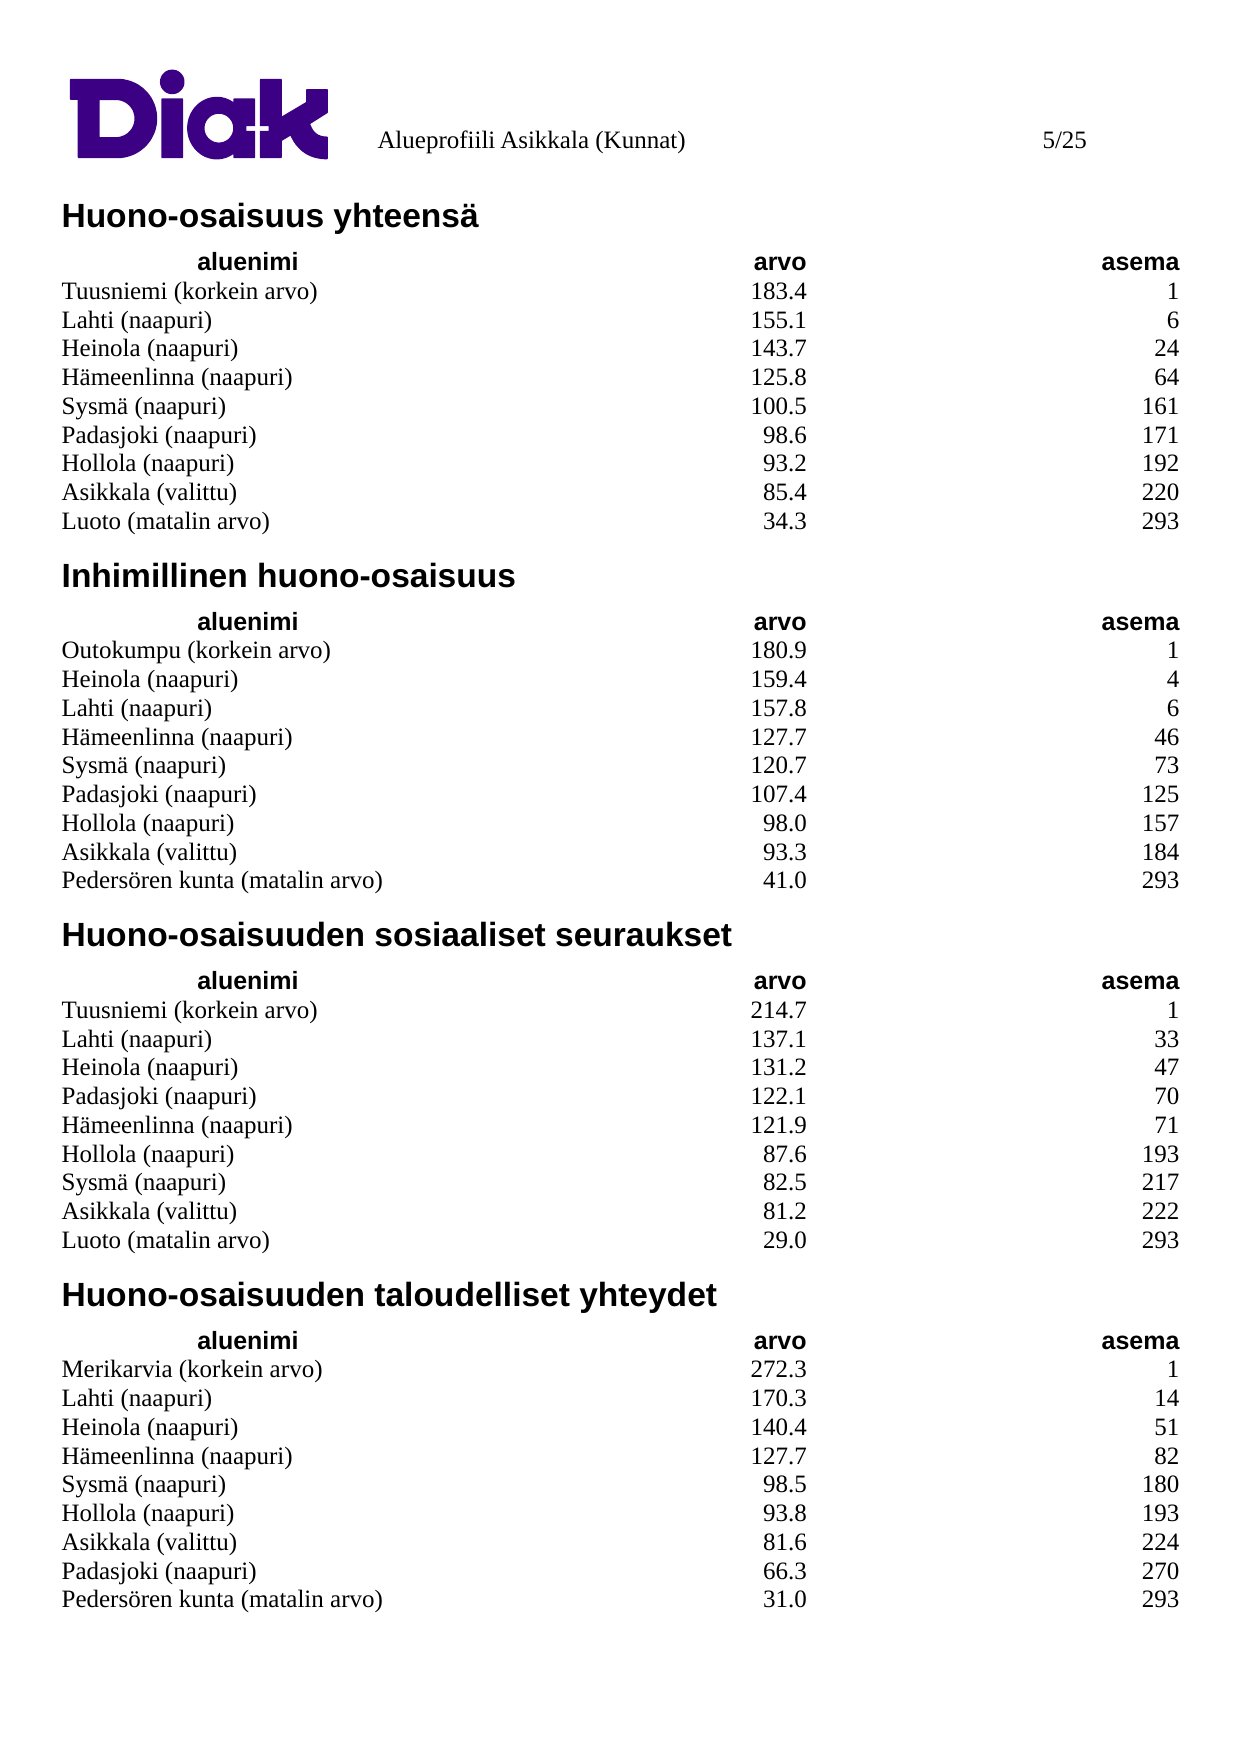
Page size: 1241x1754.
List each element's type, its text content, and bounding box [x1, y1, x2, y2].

table_cell Hämeenlinna (naapuri) [61, 362, 434, 391]
table_cell 180.9 [434, 636, 806, 664]
table_header arvo [434, 607, 806, 636]
table_cell Asikkala (valittu) [61, 477, 434, 506]
subtitle Huono-osaisuus yhteensä [61, 196, 1179, 235]
table_header aluenimi [61, 966, 434, 995]
table_cell 81.2 [434, 1196, 806, 1225]
table_cell Hollola (naapuri) [61, 449, 434, 477]
table_cell 1 [806, 995, 1179, 1024]
table_cell 73 [806, 751, 1179, 779]
table_cell 217 [806, 1168, 1179, 1196]
table_cell Padasjoki (naapuri) [61, 1556, 434, 1584]
table_header asema [806, 1326, 1179, 1354]
table_cell 82.5 [434, 1168, 806, 1196]
table_header arvo [434, 1326, 806, 1354]
table_cell 98.5 [434, 1470, 806, 1498]
table_cell Sysmä (naapuri) [61, 751, 434, 779]
table_cell Hämeenlinna (naapuri) [61, 1110, 434, 1139]
table_cell 93.3 [434, 837, 806, 866]
table_cell 1 [806, 1355, 1179, 1383]
table_cell Heinola (naapuri) [61, 334, 434, 362]
table_cell Asikkala (valittu) [61, 837, 434, 866]
table_cell 121.9 [434, 1110, 806, 1139]
table_cell 137.1 [434, 1024, 806, 1052]
table_header arvo [434, 247, 806, 276]
table_header asema [806, 247, 1179, 276]
table_cell Outokumpu (korkein arvo) [61, 636, 434, 664]
table_header arvo [434, 966, 806, 995]
table_cell Asikkala (valittu) [61, 1196, 434, 1225]
table_cell Padasjoki (naapuri) [61, 1081, 434, 1110]
table_header aluenimi [61, 1326, 434, 1354]
table_cell Sysmä (naapuri) [61, 1470, 434, 1498]
table_cell 14 [806, 1383, 1179, 1412]
table_cell 193 [806, 1139, 1179, 1167]
table_cell Hollola (naapuri) [61, 808, 434, 837]
table_cell 155.1 [434, 305, 806, 333]
table_cell 6 [806, 693, 1179, 722]
table_cell Tuusniemi (korkein arvo) [61, 995, 434, 1024]
table_cell 71 [806, 1110, 1179, 1139]
table_cell 157.8 [434, 693, 806, 722]
table_header asema [806, 966, 1179, 995]
table_cell Asikkala (valittu) [61, 1527, 434, 1556]
table_cell 293 [806, 506, 1179, 535]
table_cell Hollola (naapuri) [61, 1139, 434, 1167]
table_cell 1 [806, 636, 1179, 664]
table_cell 157 [806, 808, 1179, 837]
table_cell Hollola (naapuri) [61, 1498, 434, 1527]
table_cell 193 [806, 1498, 1179, 1527]
table_cell 70 [806, 1081, 1179, 1110]
table_cell 214.7 [434, 995, 806, 1024]
table_cell 220 [806, 477, 1179, 506]
table_cell 85.4 [434, 477, 806, 506]
table_cell 66.3 [434, 1556, 806, 1584]
table_cell Lahti (naapuri) [61, 1024, 434, 1052]
table_header aluenimi [61, 607, 434, 636]
table_cell Hämeenlinna (naapuri) [61, 722, 434, 751]
table_cell 1 [806, 276, 1179, 305]
table_cell 81.6 [434, 1527, 806, 1556]
table_cell 98.0 [434, 808, 806, 837]
table_cell Padasjoki (naapuri) [61, 779, 434, 808]
table_cell 122.1 [434, 1081, 806, 1110]
table_cell 224 [806, 1527, 1179, 1556]
table_cell Luoto (matalin arvo) [61, 506, 434, 535]
table_cell 184 [806, 837, 1179, 866]
table_cell 192 [806, 449, 1179, 477]
table_header aluenimi [61, 247, 434, 276]
table_header asema [806, 607, 1179, 636]
table_cell 293 [806, 866, 1179, 894]
table_cell 93.2 [434, 449, 806, 477]
table_cell 131.2 [434, 1053, 806, 1081]
table_cell Merikarvia (korkein arvo) [61, 1355, 434, 1383]
table_cell Luoto (matalin arvo) [61, 1225, 434, 1254]
table_cell 93.8 [434, 1498, 806, 1527]
subtitle Inhimillinen huono-osaisuus [61, 556, 1179, 594]
table_cell 125.8 [434, 362, 806, 391]
table_cell 120.7 [434, 751, 806, 779]
table_cell 140.4 [434, 1412, 806, 1441]
table_cell 272.3 [434, 1355, 806, 1383]
table_cell Lahti (naapuri) [61, 305, 434, 333]
table_cell 51 [806, 1412, 1179, 1441]
table_cell 31.0 [434, 1585, 806, 1613]
table_cell 143.7 [434, 334, 806, 362]
table_cell Padasjoki (naapuri) [61, 420, 434, 448]
table_cell Pedersören kunta (matalin arvo) [61, 1585, 434, 1613]
table_cell 4 [806, 664, 1179, 693]
table_cell Heinola (naapuri) [61, 1053, 434, 1081]
table_cell 24 [806, 334, 1179, 362]
table_cell 82 [806, 1441, 1179, 1469]
table_cell 293 [806, 1225, 1179, 1254]
table_cell 34.3 [434, 506, 806, 535]
table_cell 6 [806, 305, 1179, 333]
table_cell 33 [806, 1024, 1179, 1052]
table_cell 222 [806, 1196, 1179, 1225]
table_cell 170.3 [434, 1383, 806, 1412]
table_cell 183.4 [434, 276, 806, 305]
table_cell 171 [806, 420, 1179, 448]
table_cell 107.4 [434, 779, 806, 808]
table_cell Sysmä (naapuri) [61, 1168, 434, 1196]
table_cell Pedersören kunta (matalin arvo) [61, 866, 434, 894]
table_cell 41.0 [434, 866, 806, 894]
table_cell 98.6 [434, 420, 806, 448]
table_cell 180 [806, 1470, 1179, 1498]
table_cell 293 [806, 1585, 1179, 1613]
table_cell 87.6 [434, 1139, 806, 1167]
table_cell 127.7 [434, 1441, 806, 1469]
table_cell 100.5 [434, 391, 806, 420]
table_cell 64 [806, 362, 1179, 391]
table_cell Sysmä (naapuri) [61, 391, 434, 420]
table_cell 47 [806, 1053, 1179, 1081]
table_cell 127.7 [434, 722, 806, 751]
table_cell Hämeenlinna (naapuri) [61, 1441, 434, 1469]
table_cell Heinola (naapuri) [61, 664, 434, 693]
table_cell 161 [806, 391, 1179, 420]
table_cell 270 [806, 1556, 1179, 1584]
table_cell Tuusniemi (korkein arvo) [61, 276, 434, 305]
table_cell Heinola (naapuri) [61, 1412, 434, 1441]
table_cell 125 [806, 779, 1179, 808]
subtitle Huono-osaisuuden taloudelliset yhteydet [61, 1274, 1179, 1313]
table_cell Lahti (naapuri) [61, 1383, 434, 1412]
table_cell Lahti (naapuri) [61, 693, 434, 722]
table_cell 46 [806, 722, 1179, 751]
subtitle Huono-osaisuuden sosiaaliset seuraukset [61, 915, 1179, 954]
table_cell 29.0 [434, 1225, 806, 1254]
table_cell 159.4 [434, 664, 806, 693]
